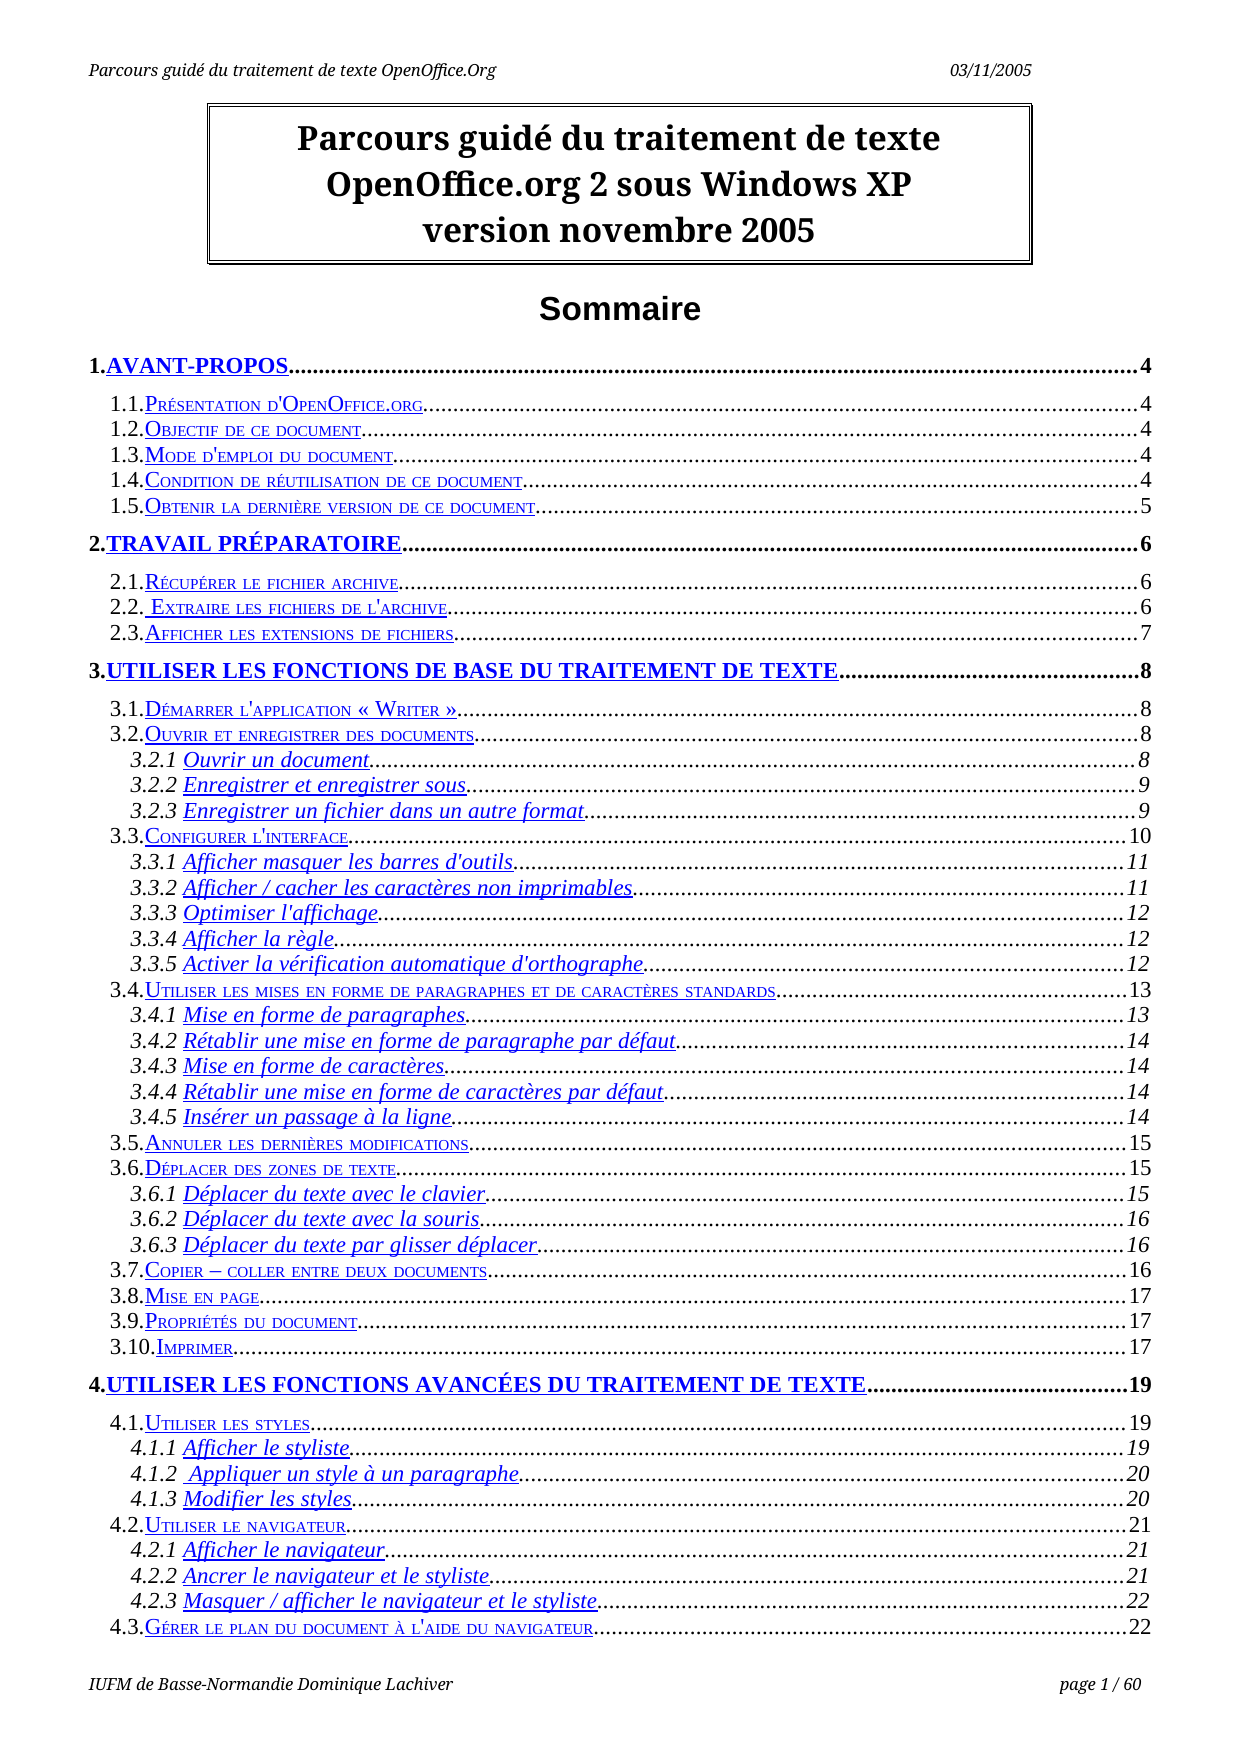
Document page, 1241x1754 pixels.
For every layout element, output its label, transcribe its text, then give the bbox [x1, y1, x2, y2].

subtitle Sommaire [88, 290, 1152, 327]
text 3.4.1 Mise en forme de paragraphes 13 [130, 1002, 1152, 1027]
text 3.4.3 Mise en forme de caractères 14 [130, 1053, 1152, 1078]
text 1.2.Objectif de ce document 4 [109, 416, 1152, 442]
text 3.Utiliser les fonctions de base du traitement de texte 8 [88, 658, 1152, 683]
text 1.3.Mode d'emploi du document 4 [109, 442, 1152, 467]
text 1.1.Présentation d'OpenOffice.org 4 [109, 391, 1152, 416]
text 3.3.4 Afficher la règle 12 [130, 925, 1152, 951]
text 1.5.Obtenir la dernière version de ce document 5 [109, 493, 1152, 518]
text 4.1.1 Afficher le styliste 19 [130, 1435, 1152, 1461]
text 3.1.Démarrer l'application « Writer » 8 [109, 696, 1152, 721]
text 3.3.1 Afficher masquer les barres d'outils 11 [130, 849, 1152, 874]
text 3.6.1 Déplacer du texte avec le clavier 15 [130, 1181, 1152, 1206]
text 3.2.1 Ouvrir un document 8 [130, 747, 1152, 772]
text 2.Travail préparatoire 6 [88, 531, 1152, 556]
text 4.2.1 Afficher le navigateur 21 [130, 1537, 1152, 1563]
text 3.4.2 Rétablir une mise en forme de paragraphe par défaut 14 [130, 1027, 1152, 1053]
text 3.7.Copier – coller entre deux documents 16 [109, 1257, 1152, 1283]
text 3.3.5 Activer la vérification automatique d'orthographe 12 [130, 951, 1152, 976]
text 3.6.2 Déplacer du texte avec la souris 16 [130, 1206, 1152, 1232]
text 3.4.5 Insérer un passage à la ligne 14 [130, 1104, 1152, 1129]
text 2.2. Extraire les fichiers de l'archive 6 [109, 594, 1152, 620]
text 3.6.Déplacer des zones de texte 15 [109, 1155, 1152, 1181]
text 4.2.3 Masquer / afficher le navigateur et le styliste 22 [130, 1588, 1152, 1614]
text 3.2.3 Enregistrer un fichier dans un autre format 9 [130, 798, 1152, 823]
text 3.10.Imprimer 17 [109, 1334, 1152, 1359]
text 3.3.Configurer l'interface 10 [109, 823, 1152, 849]
text 2.3.Afficher les extensions de fichiers 7 [109, 620, 1152, 645]
text 1.Avant-propos 4 [88, 352, 1152, 378]
text 3.5.Annuler les dernières modifications 15 [109, 1129, 1152, 1155]
text 3.2.Ouvrir et enregistrer des documents 8 [109, 721, 1152, 747]
text 1.4.Condition de réutilisation de ce document 4 [109, 467, 1152, 493]
text Parcours guidé du traitement de texte OpenOffice.org 2 sous Windows XP version novembre 2005 [210, 107, 1029, 260]
text 4.3.Gérer le plan du document à l'aide du navigateur 22 [109, 1614, 1152, 1639]
text 4.1.3 Modifier les styles 20 [130, 1486, 1152, 1512]
text 4.Utiliser les fonctions avancées du traitement de texte 19 [88, 1372, 1152, 1397]
text 3.3.3 Optimiser l'affichage 12 [130, 900, 1152, 925]
text 4.1.2 Appliquer un style à un paragraphe 20 [130, 1461, 1152, 1486]
text 4.2.Utiliser le navigateur 21 [109, 1512, 1152, 1537]
text 3.9.Propriétés du document 17 [109, 1308, 1152, 1334]
text 2.1.Récupérer le fichier archive 6 [109, 569, 1152, 594]
text 3.8.Mise en page 17 [109, 1283, 1152, 1308]
text 3.6.3 Déplacer du texte par glisser déplacer 16 [130, 1232, 1152, 1257]
text 4.1.Utiliser les styles 19 [109, 1410, 1152, 1435]
text 4.2.2 Ancrer le navigateur et le styliste 21 [130, 1563, 1152, 1588]
text 3.4.4 Rétablir une mise en forme de caractères par défaut 14 [130, 1078, 1152, 1104]
text 3.2.2 Enregistrer et enregistrer sous 9 [130, 772, 1152, 798]
text 3.3.2 Afficher / cacher les caractères non imprimables 11 [130, 874, 1152, 900]
text 3.4.Utiliser les mises en forme de paragraphes et de caractères standards 13 [109, 976, 1152, 1002]
